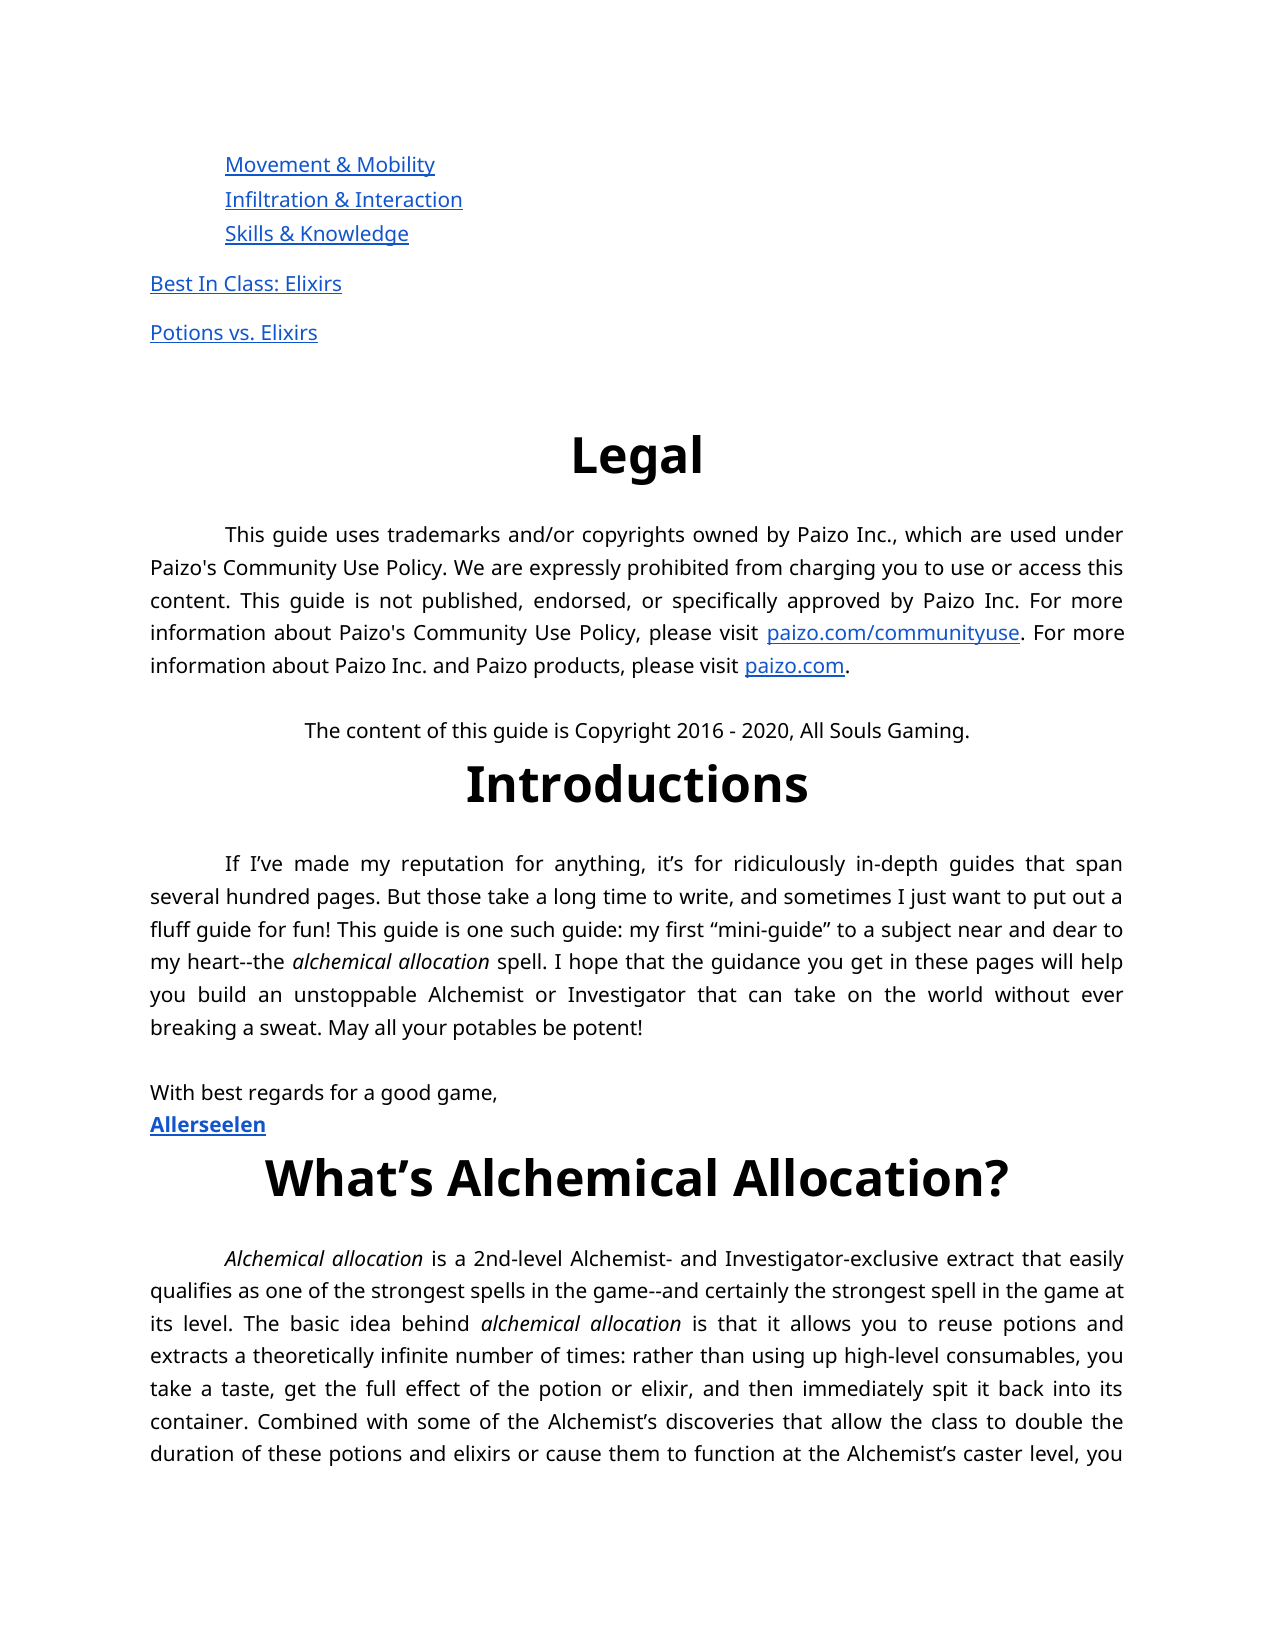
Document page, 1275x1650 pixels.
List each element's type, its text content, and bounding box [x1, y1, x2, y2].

text Best In Class: Elixirs [150, 269, 1125, 297]
text Movement & Mobility [225, 150, 1125, 178]
subtitle Introductions [150, 749, 1125, 817]
text The content of this guide is Copyright 2016 - 2020, All Souls Gaming. [150, 716, 1125, 745]
subtitle What’s Alchemical Allocation? [150, 1143, 1125, 1211]
text Infiltration & Interaction [225, 185, 1125, 213]
text This guide uses trademarks and/or copyrights owned by Paizo Inc., which are used under Paizo's Community Use Policy. We are expressly prohibited from charging you to use or access this content. This guide is not published, endorsed, or specifically approved by Paizo Inc. For more information about Paizo's Community Use Policy, please visit paizo.com/communityuse. For more information about Paizo Inc. and Paizo products, please visit paizo.com. [150, 521, 1125, 679]
text Potions vs. Elixirs [150, 318, 1125, 346]
subtitle Legal [150, 420, 1125, 488]
text Allerseelen [150, 1110, 1125, 1139]
text If I’ve made my reputation for anything, it’s for ridiculously in-depth guides that span several hundred pages. But those take a long time to write, and sometimes I just want to put out a fluff guide for fun! This guide is one such guide: my first “mini-guide” to a subject near and dear to my heart--the alchemical allocation spell. I hope that the guidance you get in these pages will help you build an unstoppable Alchemist or Investigator that can take on the world without ever breaking a sweat. May all your potables be potent! [150, 849, 1125, 1041]
text Alchemical allocation is a 2nd-level Alchemist- and Investigator-exclusive extract that easily qualifies as one of the strongest spells in the game--and certainly the strongest spell in the game at its level. The basic idea behind alchemical allocation is that it allows you to reuse potions and extracts a theoretically infinite number of times: rather than using up high-level consumables, you take a taste, get the full effect of the potion or elixir, and then immediately spit it back into its container. Combined with some of the Alchemist’s discoveries that allow the class to double the duration of these potions and elixirs or cause them to function at the Alchemist’s caster level, you [150, 1244, 1125, 1468]
text Skills & Knowledge [225, 219, 1125, 248]
text With best regards for a good game, [150, 1078, 1125, 1106]
